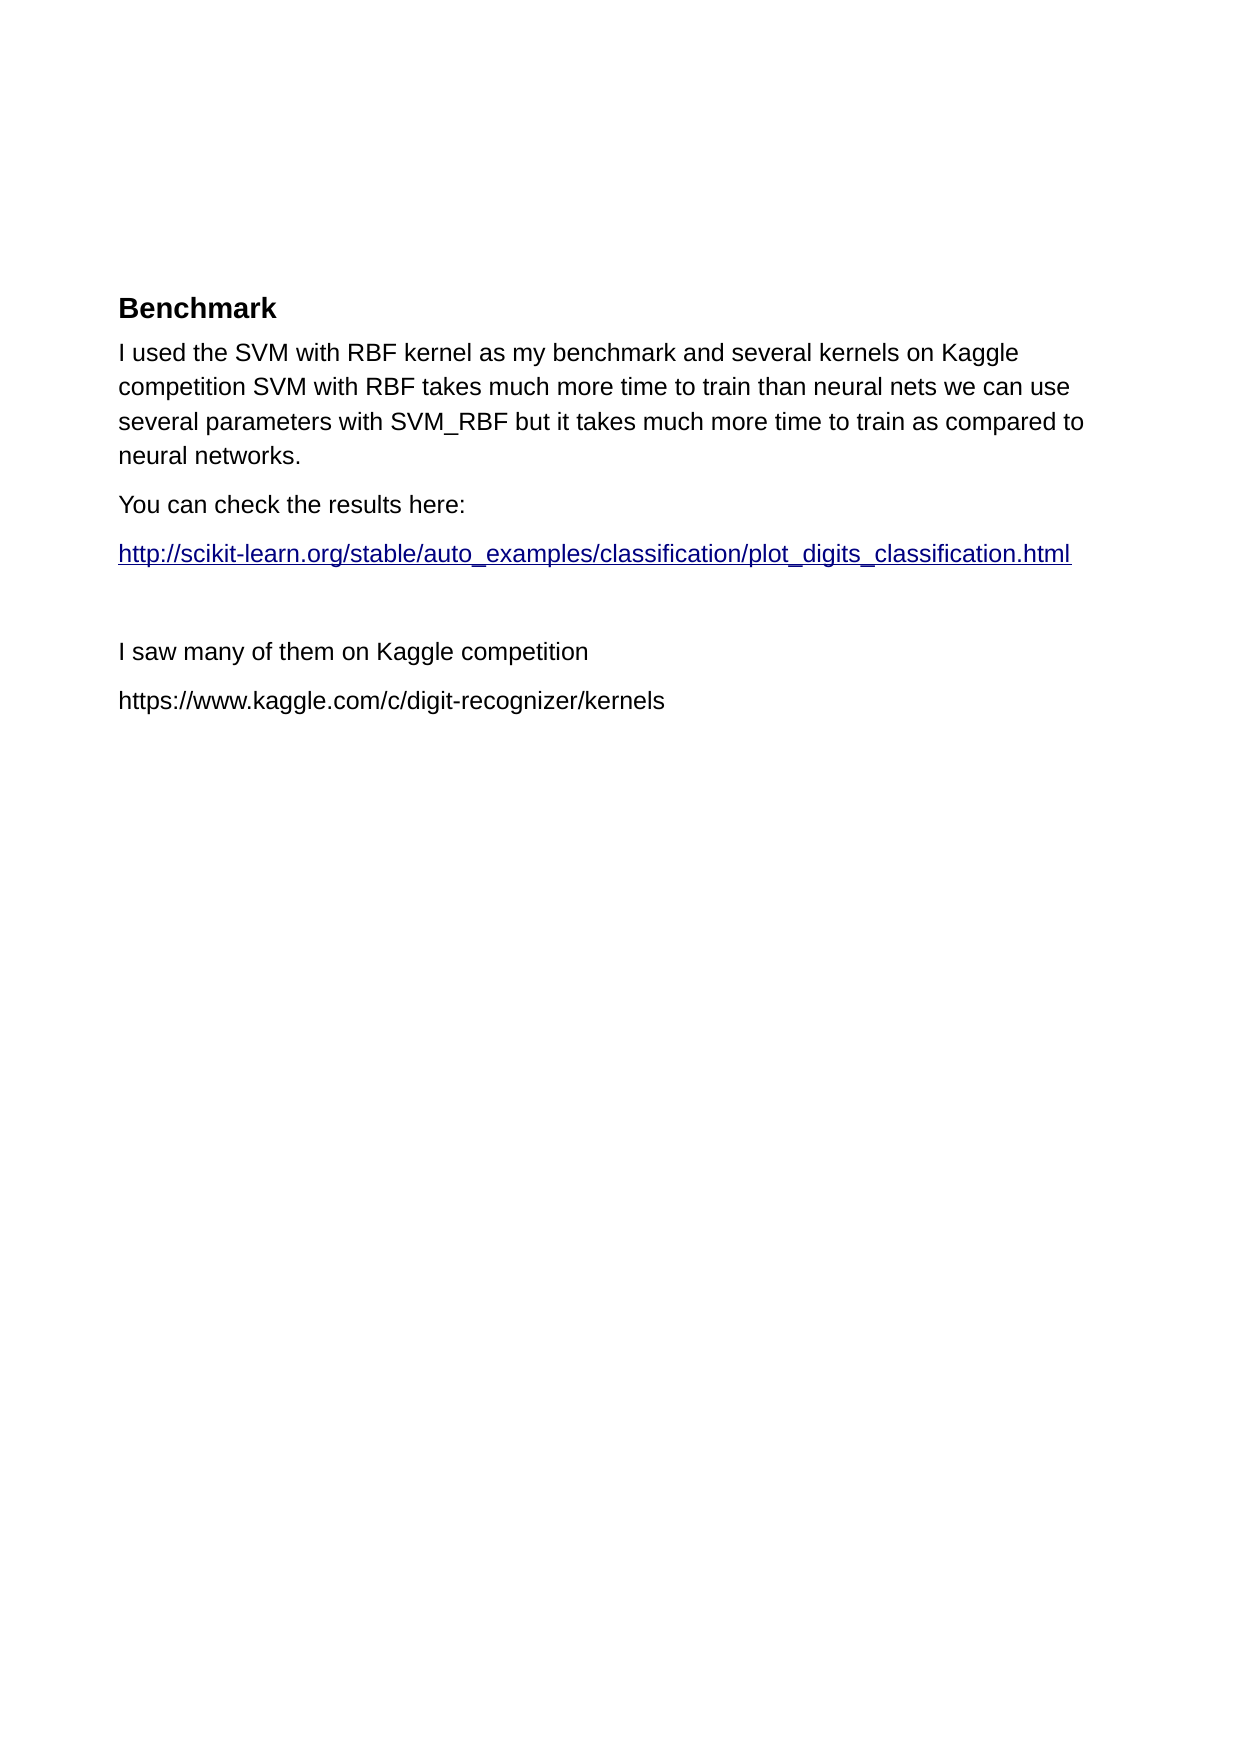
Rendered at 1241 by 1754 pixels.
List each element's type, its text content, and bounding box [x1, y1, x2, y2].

text https://www.kaggle.com/c/digit-recognizer/kernels [118, 686, 1122, 715]
subtitle Benchmark [118, 291, 1122, 325]
text I used the SVM with RBF kernel as my benchmark and several kernels on Kaggle competition SVM with RBF takes much more time to train than neural nets we can use several parameters with SVM_RBF but it takes much more time to train as compared to neural networks. [118, 337, 1122, 470]
text http://scikit-learn.org/stable/auto_examples/classification/plot_digits_classification.html [118, 539, 1122, 568]
text I saw many of them on Kaggle competition [118, 637, 1122, 666]
text You can check the results here: [118, 490, 1122, 519]
